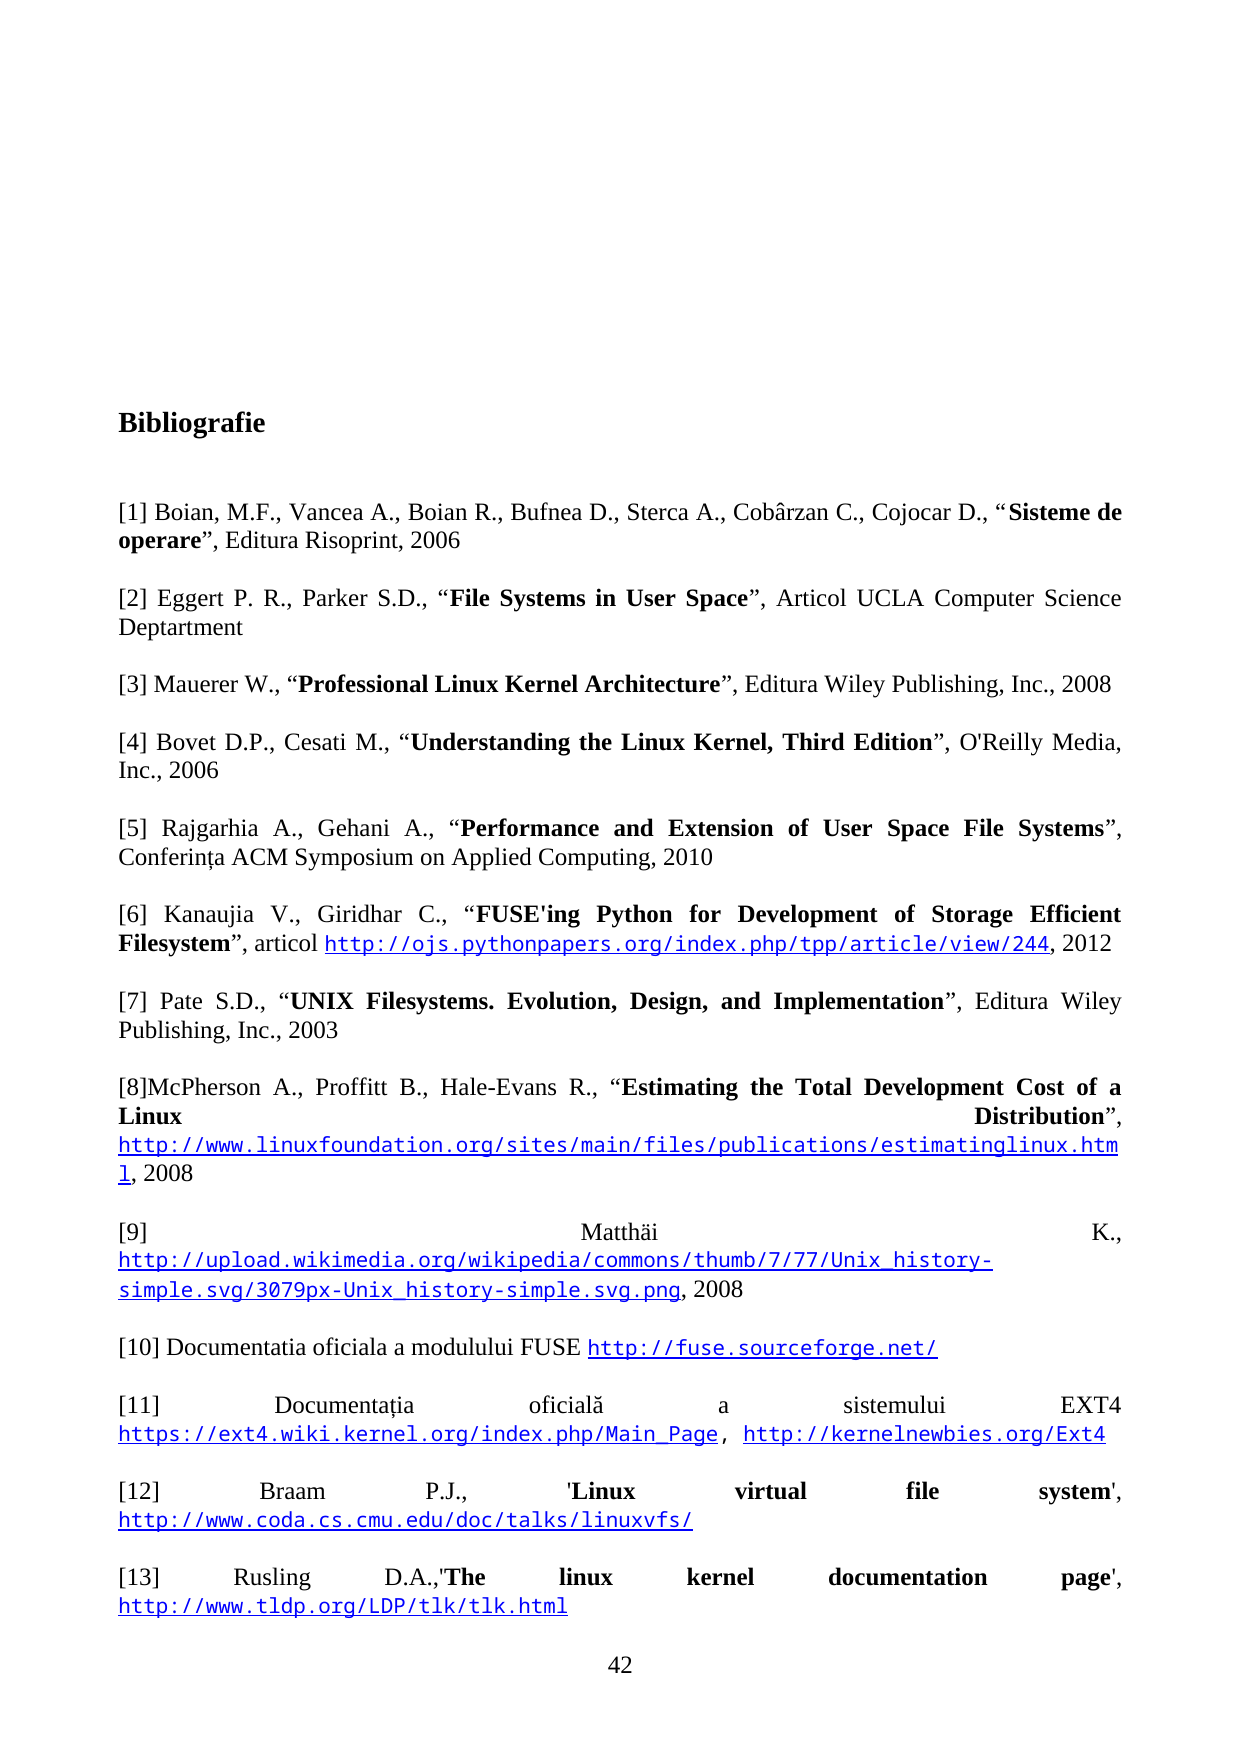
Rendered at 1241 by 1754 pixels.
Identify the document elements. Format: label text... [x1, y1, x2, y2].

text Bibliografie [118, 406, 1122, 439]
text [1] Boian, M.F., Vancea A., Boian R., Bufnea D., Sterca A., Cobârzan C., Cojocar D., “Sisteme de operare”, Editura Risoprint, 2006 [118, 497, 1122, 554]
text [4] Bovet D.P., Cesati M., “Understanding the Linux Kernel, Third Edition”, O'Reilly Media, Inc., 2006 [118, 727, 1122, 784]
text [7] Pate S.D., “UNIX Filesystems. Evolution, Design, and Implementation”, Editura Wiley Publishing, Inc., 2003 [118, 986, 1122, 1044]
text [12] Braam P.J., 'Linux virtual file system', http://www.coda.cs.cmu.edu/doc/talks/linuxvfs/ [118, 1476, 1122, 1533]
text [3] Mauerer W., “Professional Linux Kernel Architecture”, Editura Wiley Publishing, Inc., 2008 [118, 669, 1122, 698]
text [8]McPherson A., Proffitt B., Hale-Evans R., “Estimating the Total Development Cost of a Linux Distribution”, http://www.linuxfoundation.org/sites/main/files/publications/estimatinglinux.html, 2008 [118, 1072, 1122, 1188]
text [13] Rusling D.A.,'The linux kernel documentation page', http://www.tldp.org/LDP/tlk/tlk.html [118, 1562, 1122, 1619]
text [10] Documentatia oficiala a modulului FUSE http://fuse.sourceforge.net/ [118, 1332, 1122, 1361]
text [5] Rajgarhia A., Gehani A., “Performance and Extension of User Space File Systems”, Conferința ACM Symposium on Applied Computing, 2010 [118, 813, 1122, 870]
text [6] Kanaujia V., Giridhar C., “FUSE'ing Python for Development of Storage Efficient Filesystem”, articol http://ojs.pythonpapers.org/index.php/tpp/article/view/244, 2012 [118, 899, 1122, 957]
text [9] Matthäi K., http://upload.wikimedia.org/wikipedia/commons/thumb/7/77/Unix_history-simple.svg/3079px-Unix_history-simple.svg.png, 2008 [118, 1217, 1122, 1303]
text [11] Documentația oficială a sistemului EXT4 https://ext4.wiki.kernel.org/index.php/Main_Page, http://kernelnewbies.org/Ext4 [118, 1390, 1122, 1447]
text [2] Eggert P. R., Parker S.D., “File Systems in User Space”, Articol UCLA Computer Science Deptartment [118, 583, 1122, 640]
